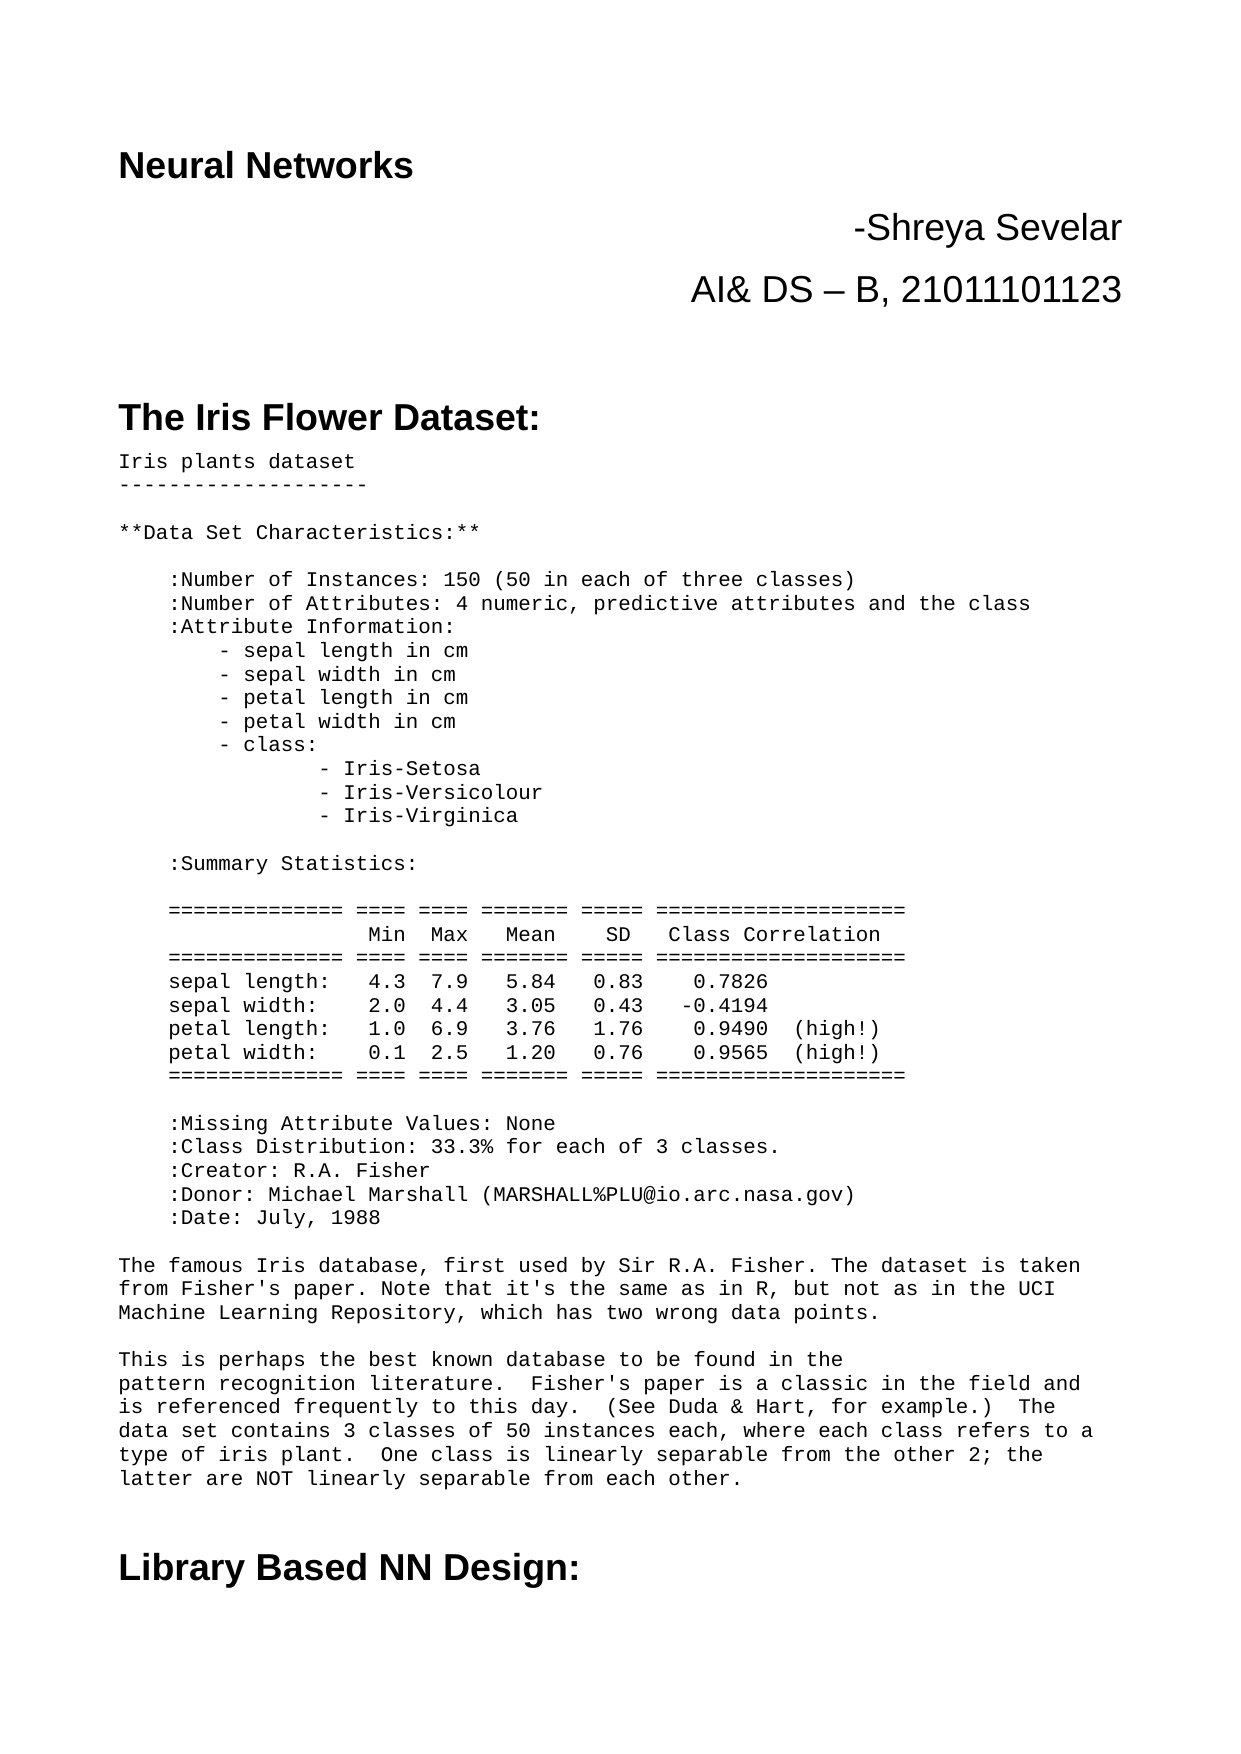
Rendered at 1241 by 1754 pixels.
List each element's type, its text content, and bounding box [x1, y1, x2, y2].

text ============== ==== ==== ======= ===== ==================== [118, 1066, 1122, 1089]
text :Date: July, 1988 [118, 1207, 1122, 1231]
text :Summary Statistics: [118, 853, 1122, 876]
text -------------------- [118, 474, 1122, 498]
text pattern recognition literature. Fisher's paper is a classic in the field and [118, 1373, 1122, 1397]
text - Iris-Versicolour [118, 782, 1122, 805]
text from Fisher's paper. Note that it's the same as in R, but not as in the UCI [118, 1278, 1122, 1302]
text Iris plants dataset [118, 451, 1122, 474]
text sepal length: 4.3 7.9 5.84 0.83 0.7826 [118, 971, 1122, 994]
text sepal width: 2.0 4.4 3.05 0.43 -0.4194 [118, 994, 1122, 1018]
text :Donor: Michael Marshall (MARSHALL%PLU@io.arc.nasa.gov) [118, 1184, 1122, 1207]
text is referenced frequently to this day. (See Duda & Hart, for example.) The [118, 1397, 1122, 1420]
text petal length: 1.0 6.9 3.76 1.76 0.9490 (high!) [118, 1018, 1122, 1042]
text :Attribute Information: [118, 616, 1122, 640]
subtitle Library Based NN Design: [118, 1546, 1122, 1589]
text - petal length in cm [118, 687, 1122, 711]
subtitle AI& DS – B, 21011101123 [118, 267, 1122, 310]
text :Creator: R.A. Fisher [118, 1160, 1122, 1184]
text Min Max Mean SD Class Correlation [118, 924, 1122, 947]
text petal width: 0.1 2.5 1.20 0.76 0.9565 (high!) [118, 1042, 1122, 1066]
text This is perhaps the best known database to be found in the [118, 1349, 1122, 1373]
text - class: [118, 734, 1122, 758]
text **Data Set Characteristics:** [118, 522, 1122, 545]
text - sepal length in cm [118, 640, 1122, 663]
text The famous Iris database, first used by Sir R.A. Fisher. The dataset is taken [118, 1255, 1122, 1278]
text - sepal width in cm [118, 663, 1122, 687]
text - Iris-Setosa [118, 758, 1122, 782]
text data set contains 3 classes of 50 instances each, where each class refers to a [118, 1420, 1122, 1444]
text :Missing Attribute Values: None [118, 1113, 1122, 1136]
text Machine Learning Repository, which has two wrong data points. [118, 1302, 1122, 1326]
text ============== ==== ==== ======= ===== ==================== [118, 947, 1122, 971]
subtitle -Shreya Sevelar [118, 205, 1122, 248]
text type of iris plant. One class is linearly separable from the other 2; the [118, 1444, 1122, 1467]
subtitle The Iris Flower Dataset: [118, 395, 1122, 438]
text :Class Distribution: 33.3% for each of 3 classes. [118, 1136, 1122, 1160]
text - Iris-Virginica [118, 805, 1122, 829]
text - petal width in cm [118, 711, 1122, 734]
text latter are NOT linearly separable from each other. [118, 1467, 1122, 1491]
text ============== ==== ==== ======= ===== ==================== [118, 900, 1122, 924]
text :Number of Instances: 150 (50 in each of three classes) [118, 569, 1122, 593]
text :Number of Attributes: 4 numeric, predictive attributes and the class [118, 593, 1122, 616]
subtitle Neural Networks [118, 143, 1122, 186]
